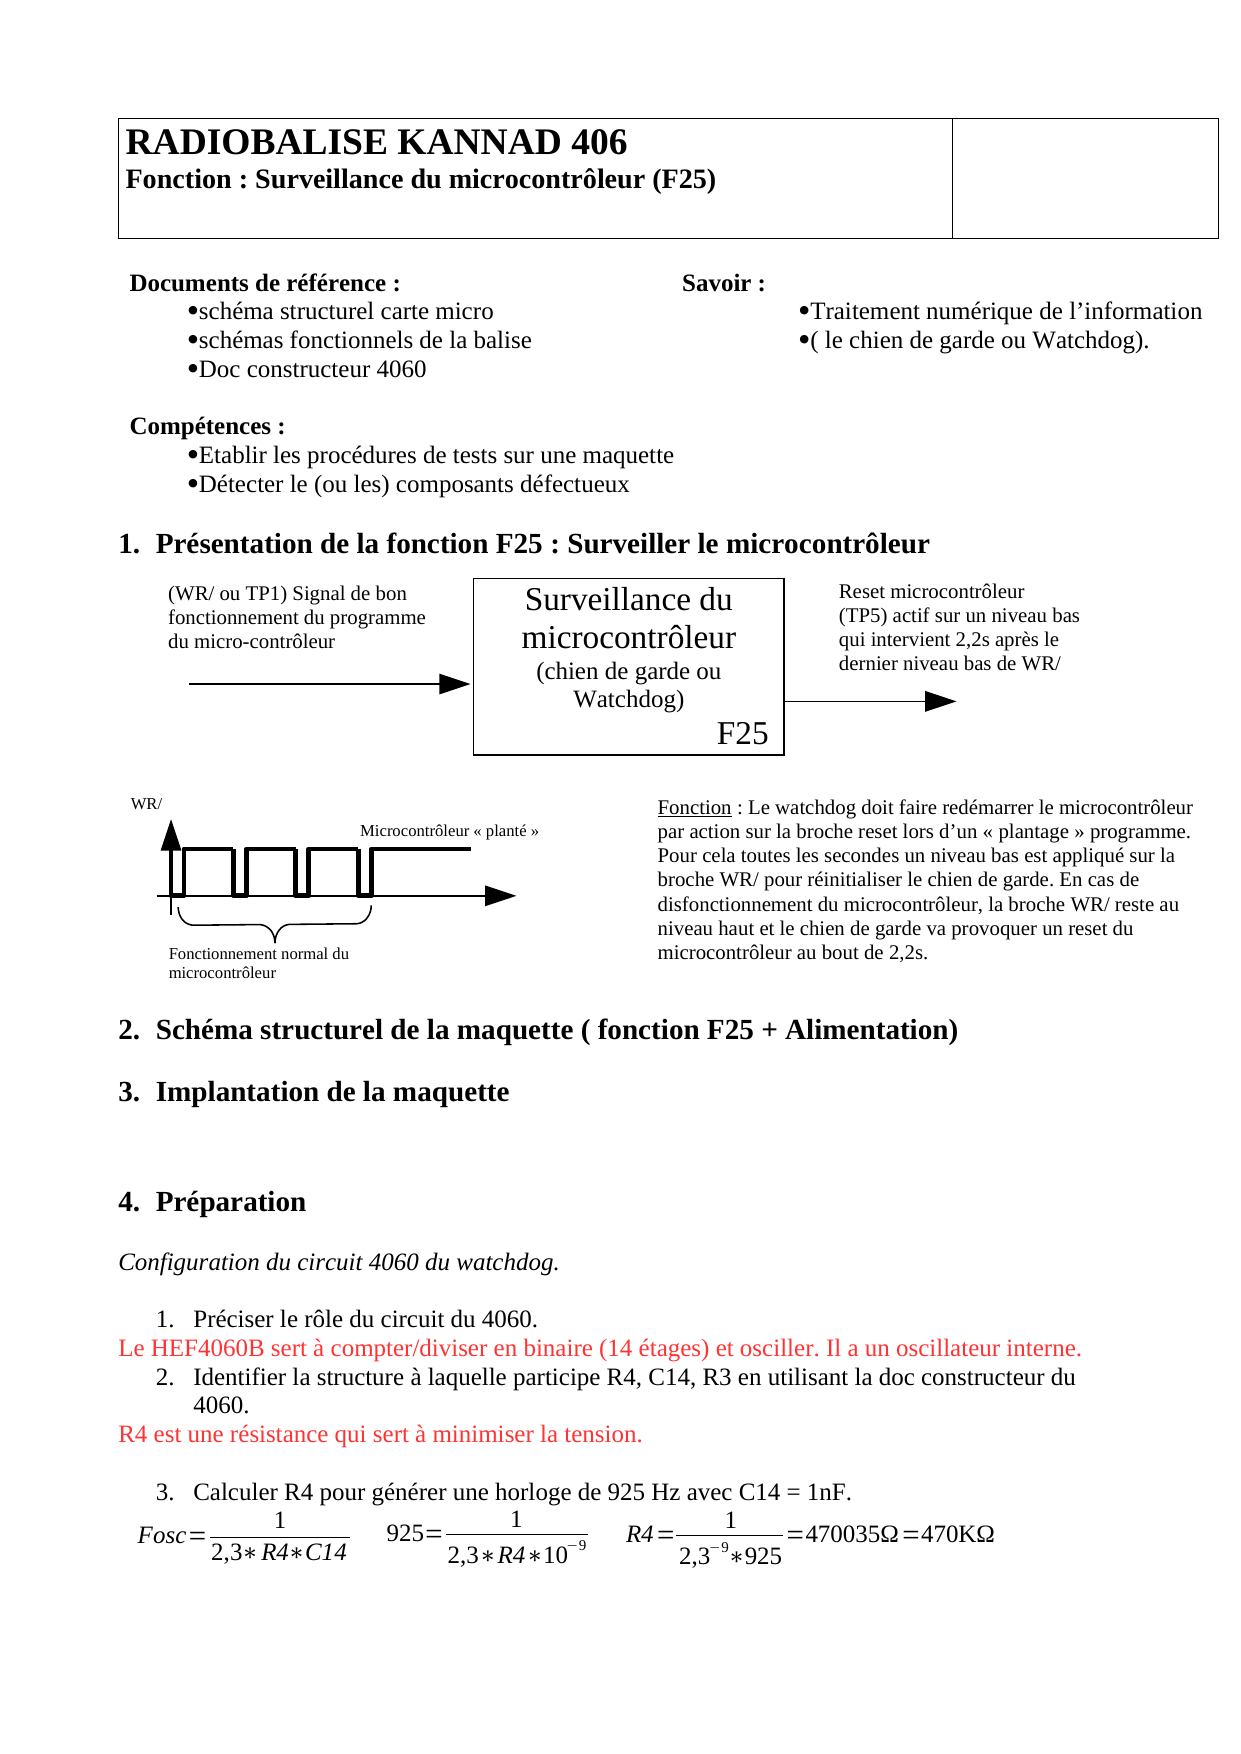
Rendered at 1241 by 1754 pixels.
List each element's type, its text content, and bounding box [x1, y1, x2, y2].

table_header Savoir : Traitement numérique de l’information ( le chien de garde ou Watchdog). [671, 268, 1223, 411]
table_header [953, 119, 1218, 238]
table_header Documents de référence : schéma structurel carte micro schémas fonctionnels de la balise Doc constructeur 4060 [118, 268, 671, 411]
text Le HEF4060B sert à compter/diviser en binaire (14 étages) et osciller. Il a un oscillateur interne. [118, 1333, 1122, 1362]
text (WR/ ou TP1) Signal de bon fonctionnement du programme du micro-contrôleur [168, 581, 448, 653]
table_header RADIOBALISE KANNAD 406 Fonction : Surveillance du microcontrôleur (F25) [119, 119, 952, 238]
list Implantation de la maquette [118, 1074, 1122, 1108]
table_cell Compétences : Etablir les procédures de tests sur une maquette Détecter le (ou les) composants défectueux [118, 411, 1223, 498]
text Reset microcontrôleur [839, 579, 1107, 603]
table_header Fonction : Le watchdog doit faire redémarrer le microcontrôleur par action sur la broche reset lors d’un « plantage » programme. Pour cela toutes les secondes un niveau bas est appliqué sur la broche WR/ pour réinitialiser le chien de garde. En cas de disfonctionnement du microcontrôleur, la broche WR/ reste au niveau haut et le chien de garde va provoquer un reset du microcontrôleur au bout de 2,2s. [646, 795, 1223, 988]
list Schéma structurel de la maquette ( fonction F25 + Alimentation) [118, 1012, 1122, 1045]
text R4 est une résistance qui sert à minimiser la tension. [118, 1419, 1122, 1448]
list Identifier la structure à laquelle participe R4, C14, R3 en utilisant la doc constructeur du 4060. [156, 1362, 1122, 1419]
list Préparation [118, 1184, 1122, 1218]
text (chien de garde ou Watchdog) [489, 656, 768, 713]
text (TP5) actif sur un niveau bas qui intervient 2,2s après le dernier niveau bas de WR/ [839, 603, 1107, 675]
subtitle Configuration du circuit 4060 du watchdog. [118, 1247, 1122, 1276]
text Surveillance du microcontrôleur [489, 579, 768, 656]
list Calculer R4 pour générer une horloge de 925 Hz avec C14 = 1nF. [156, 1477, 1122, 1506]
list Présentation de la fonction F25 : Surveiller le microcontrôleur [118, 526, 1122, 560]
table_header [118, 795, 646, 988]
list Préciser le rôle du circuit du 4060. [156, 1304, 1122, 1333]
subtitle F25 [489, 713, 768, 752]
